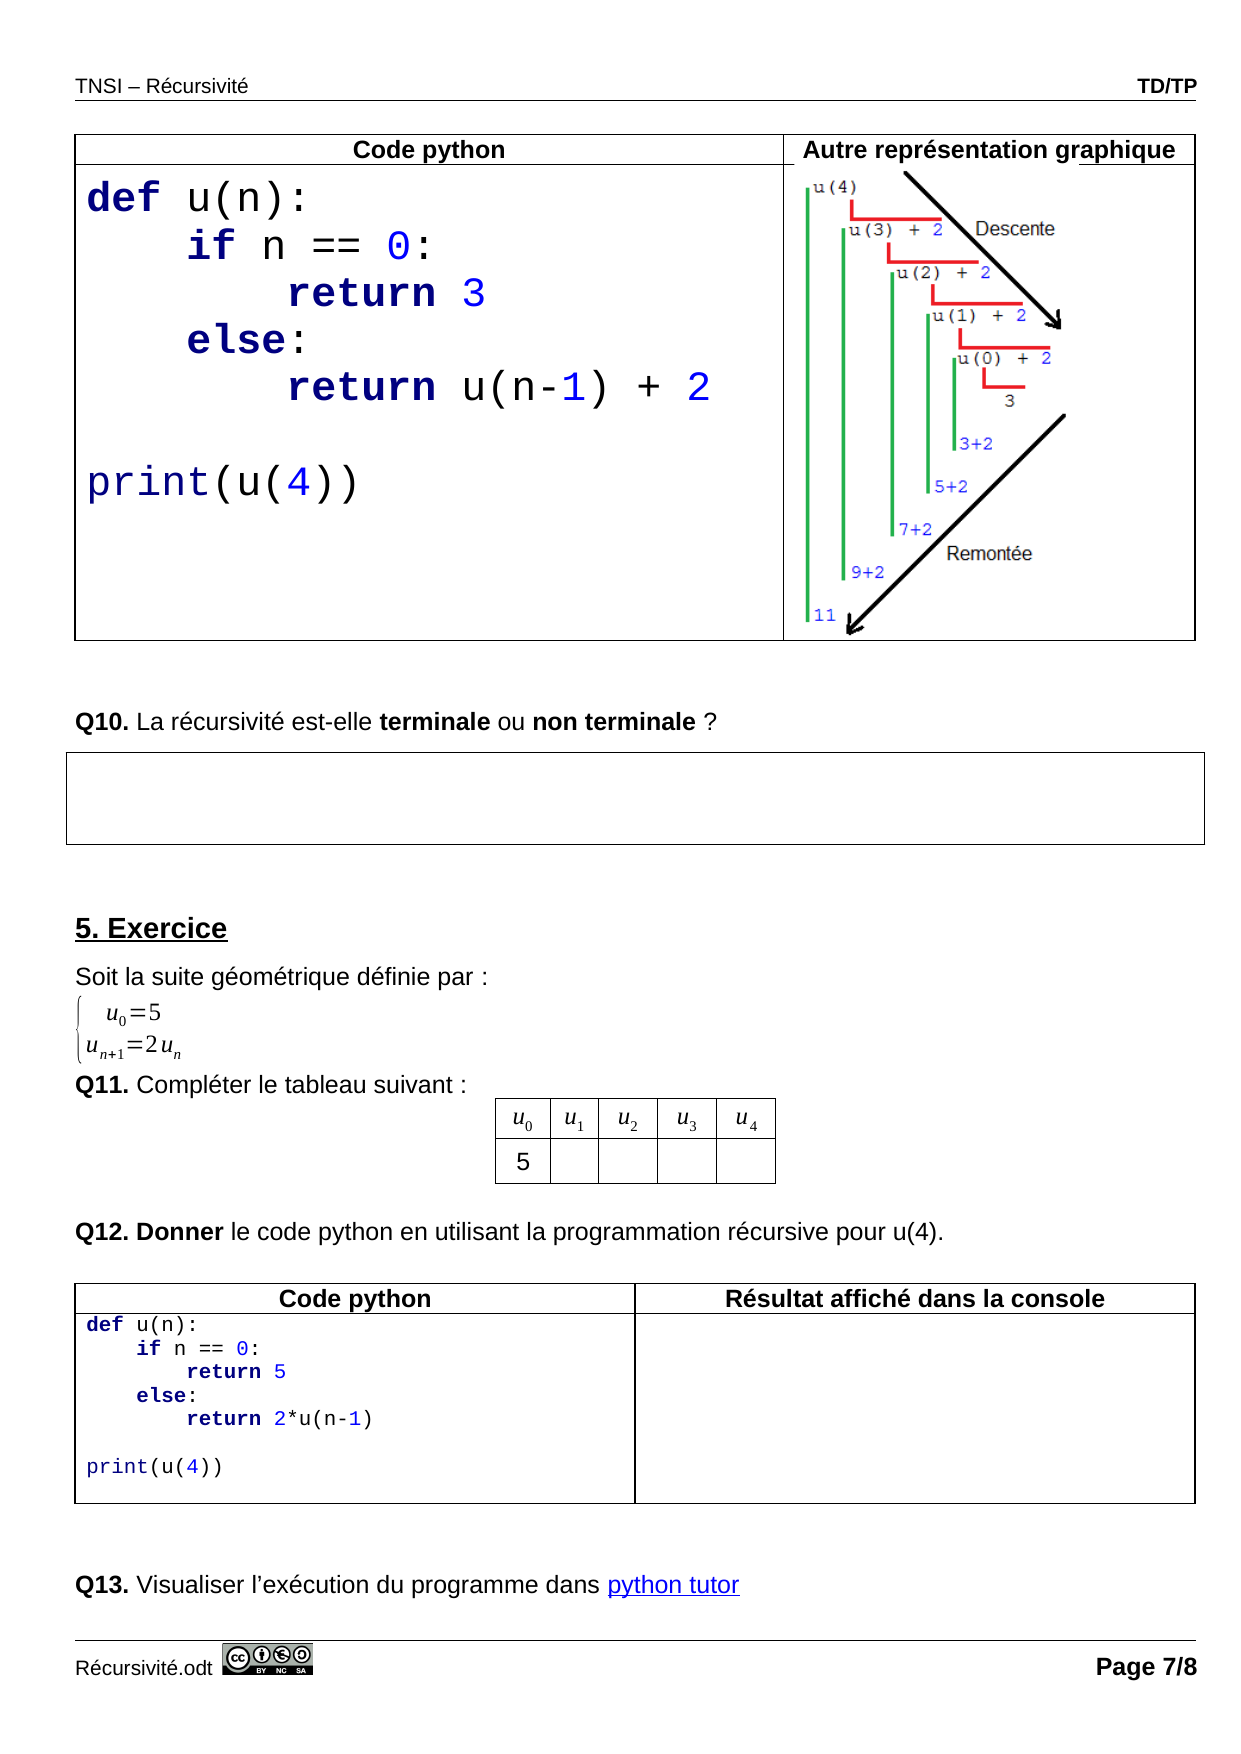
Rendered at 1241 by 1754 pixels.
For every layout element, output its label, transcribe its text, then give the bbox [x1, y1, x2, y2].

table_header [658, 1099, 716, 1138]
table_cell [599, 1139, 657, 1183]
table_header [496, 1099, 550, 1138]
table_cell def u(n): if n == 0: return 5 else: return 2*u(n-1) print(u(4)) [624, 1314, 634, 1503]
table_header Code python [76, 1284, 634, 1313]
text Q12. Donner le code python en utilisant la programmation récursive pour u(4). [75, 1217, 1196, 1246]
table_cell [658, 1139, 716, 1183]
picture [794, 164, 1079, 640]
table_header [599, 1099, 657, 1138]
text 5. Exercice [75, 911, 1196, 944]
table_cell [1079, 165, 1194, 640]
text Q13. Visualiser l’exécution du programme dans python tutor [75, 1570, 1196, 1599]
text Soit la suite géométrique définie par : [75, 962, 1196, 991]
table_cell [551, 1139, 598, 1183]
table_header [717, 1099, 775, 1138]
table_cell [784, 165, 794, 640]
text Q10. La récursivité est-elle terminale ou non terminale ? [75, 707, 1196, 736]
table_cell [636, 1314, 1194, 1503]
picture [222, 1643, 313, 1675]
text Q11. Compléter le tableau suivant : [75, 1069, 1196, 1098]
table_cell def u(n): if n == 0: return 3 else: return u(n-1) + 2 print(u(4)) [76, 165, 783, 640]
table_header [551, 1099, 598, 1138]
table_header Résultat affiché dans la console [636, 1284, 1194, 1313]
table_cell def u(n): if n == 0: return 5 else: return 2*u(n-1) print(u(4)) [76, 1314, 86, 1503]
table_header Autre représentation graphique [784, 135, 1194, 164]
table_header Code python [76, 135, 783, 164]
table_cell [717, 1139, 775, 1183]
table_cell 5 [496, 1139, 550, 1183]
